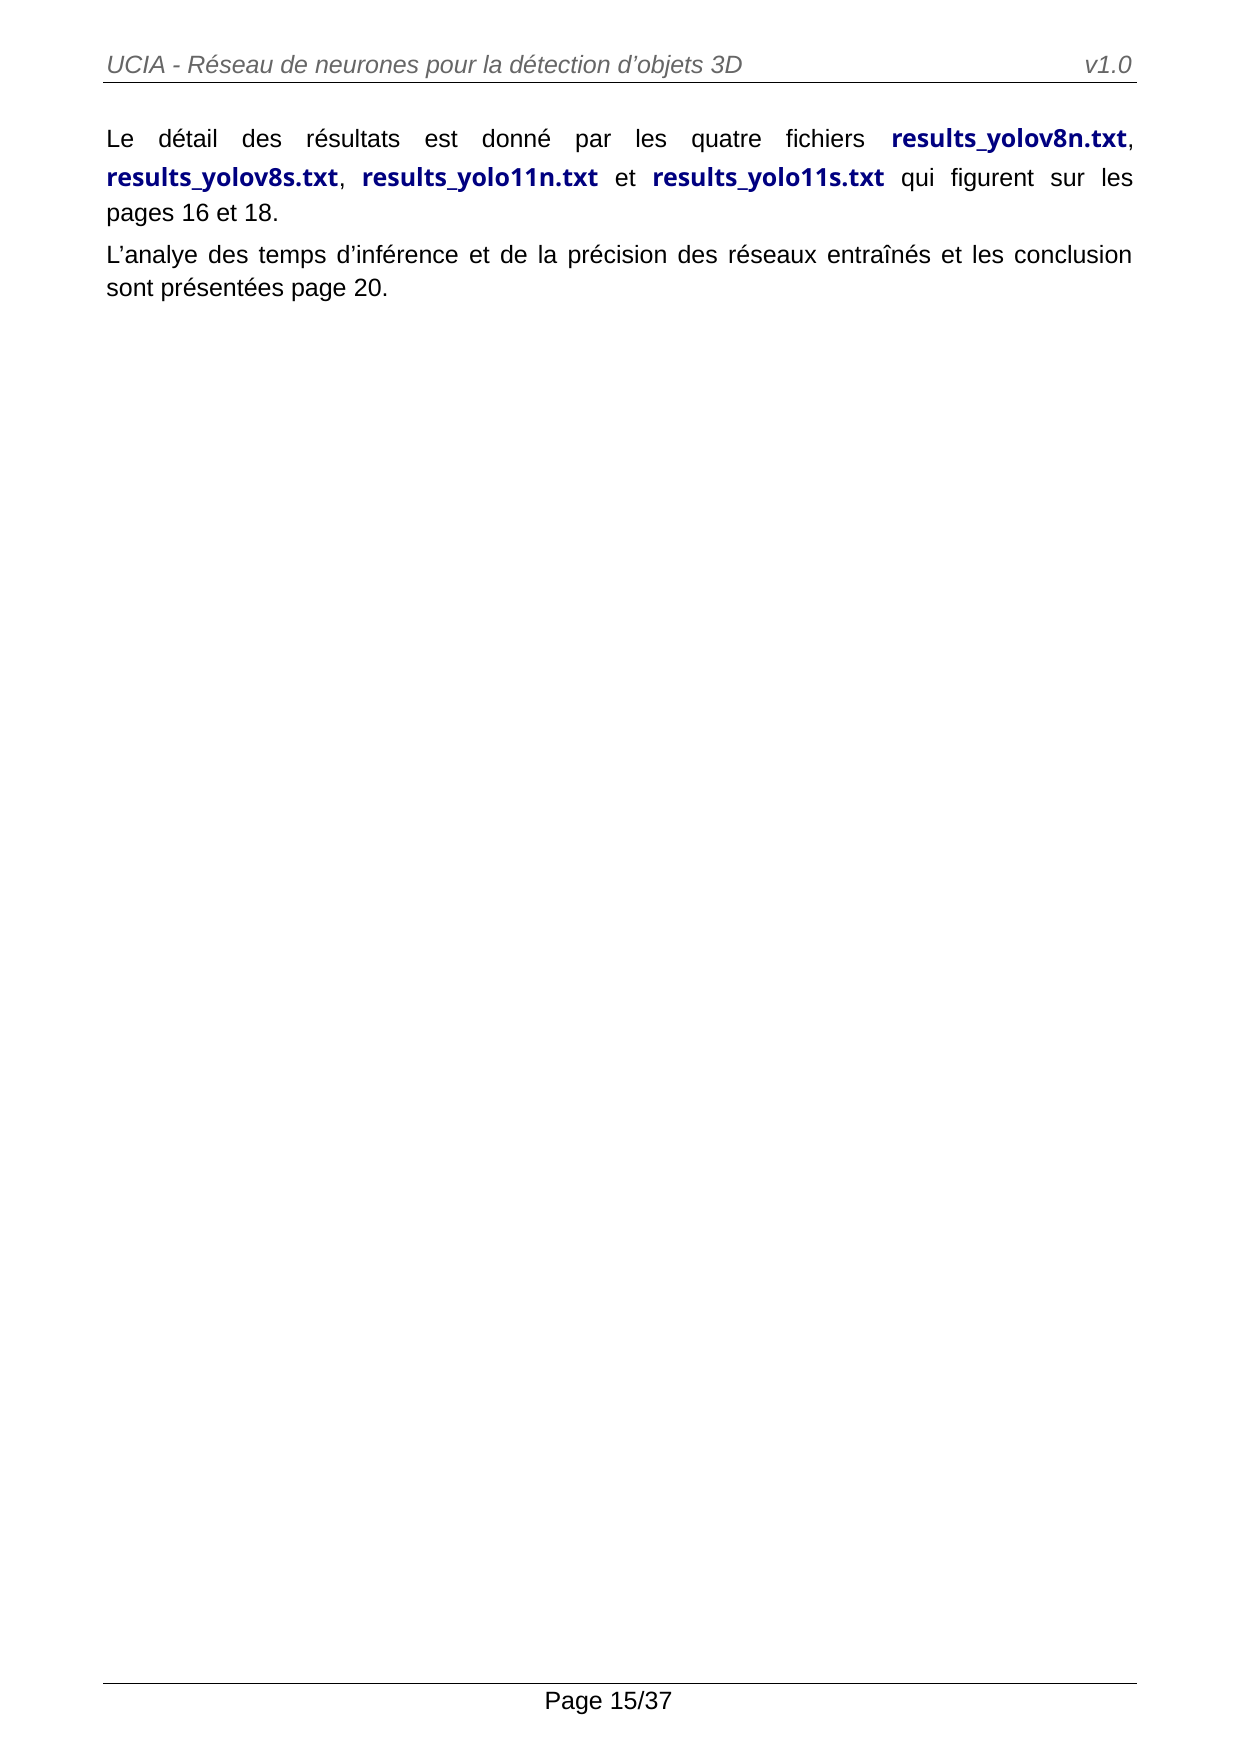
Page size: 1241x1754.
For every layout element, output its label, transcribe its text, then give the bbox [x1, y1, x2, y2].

text L’analye des temps d’inférence et de la précision des réseaux entraînés et les conclusion sont présentées page 19. [106, 239, 1134, 301]
text Le détail des résultats est donné par les quatre fichiers results_yolov8n.txt, results_yolov8s.txt, results_yolo11n.txt et results_yolo11s.txt qui figurent sur les pages 15 et 17. [106, 120, 1134, 226]
